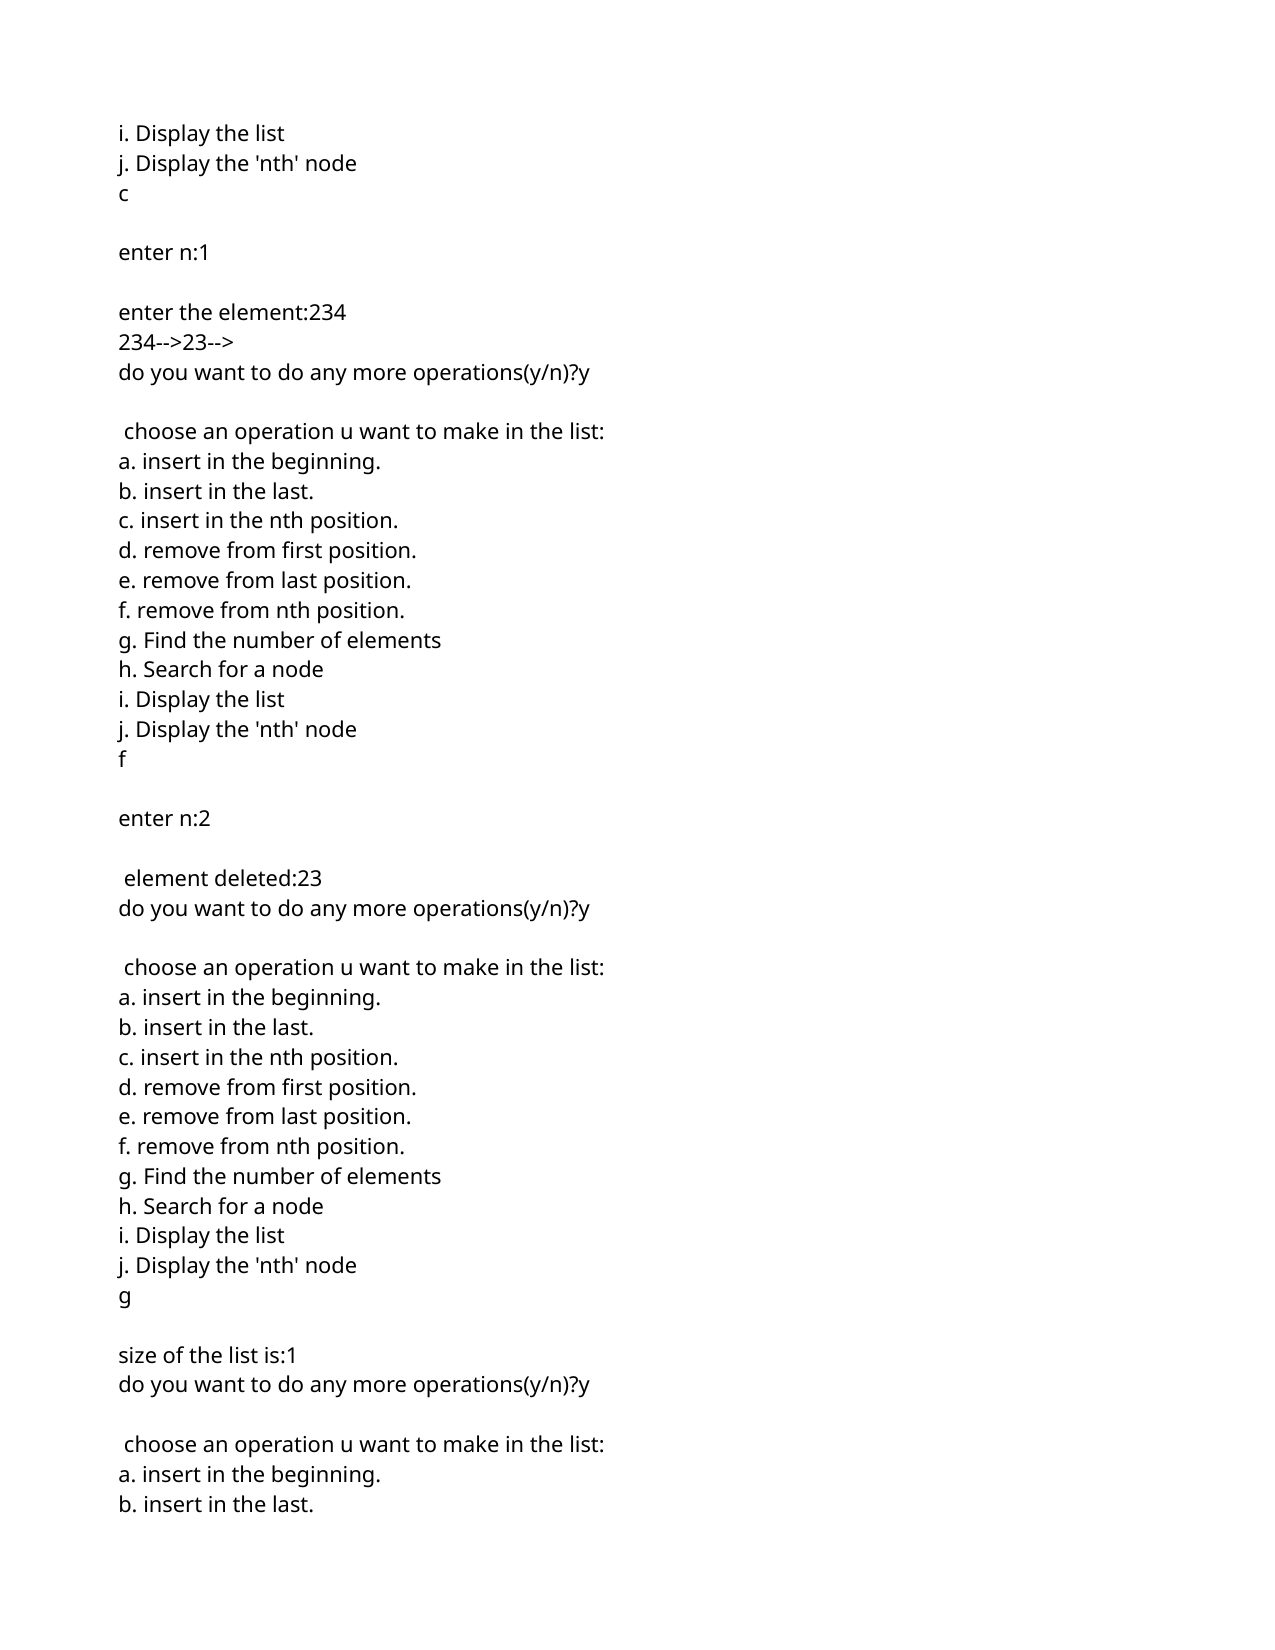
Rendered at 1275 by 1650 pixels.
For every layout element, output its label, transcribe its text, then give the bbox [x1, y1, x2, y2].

text choose an operation u want to make in the list: [118, 952, 1157, 982]
text j. Display the 'nth' node [118, 1250, 1157, 1280]
text f. remove from nth position. [118, 595, 1157, 624]
text j. Display the 'nth' node [118, 714, 1157, 744]
text enter n:2 [118, 803, 1157, 833]
text g. Find the number of elements [118, 624, 1157, 654]
text i. Display the list [118, 1220, 1157, 1250]
text a. insert in the beginning. [118, 446, 1157, 476]
text choose an operation u want to make in the list: [118, 416, 1157, 446]
text f [118, 744, 1157, 773]
text do you want to do any more operations(y/n)?y [118, 893, 1157, 922]
text e. remove from last position. [118, 1101, 1157, 1131]
text b. insert in the last. [118, 1012, 1157, 1042]
text a. insert in the beginning. [118, 982, 1157, 1012]
text h. Search for a node [118, 654, 1157, 684]
text 234-->23--> [118, 327, 1157, 356]
text choose an operation u want to make in the list: [118, 1429, 1157, 1459]
text g [118, 1280, 1157, 1310]
text enter n:1 [118, 237, 1157, 267]
text j. Display the 'nth' node [118, 148, 1157, 178]
text c. insert in the nth position. [118, 505, 1157, 535]
text g. Find the number of elements [118, 1161, 1157, 1191]
text f. remove from nth position. [118, 1131, 1157, 1161]
text b. insert in the last. [118, 476, 1157, 505]
text d. remove from first position. [118, 535, 1157, 565]
text enter the element:234 [118, 297, 1157, 327]
text do you want to do any more operations(y/n)?y [118, 356, 1157, 386]
text b. insert in the last. [118, 1488, 1157, 1518]
text c. insert in the nth position. [118, 1042, 1157, 1071]
text d. remove from first position. [118, 1071, 1157, 1101]
text size of the list is:1 [118, 1339, 1157, 1369]
text do you want to do any more operations(y/n)?y [118, 1369, 1157, 1399]
text c [118, 178, 1157, 207]
text e. remove from last position. [118, 565, 1157, 595]
text i. Display the list [118, 118, 1157, 148]
text h. Search for a node [118, 1191, 1157, 1220]
text i. Display the list [118, 684, 1157, 714]
text a. insert in the beginning. [118, 1459, 1157, 1488]
text element deleted:23 [118, 863, 1157, 893]
